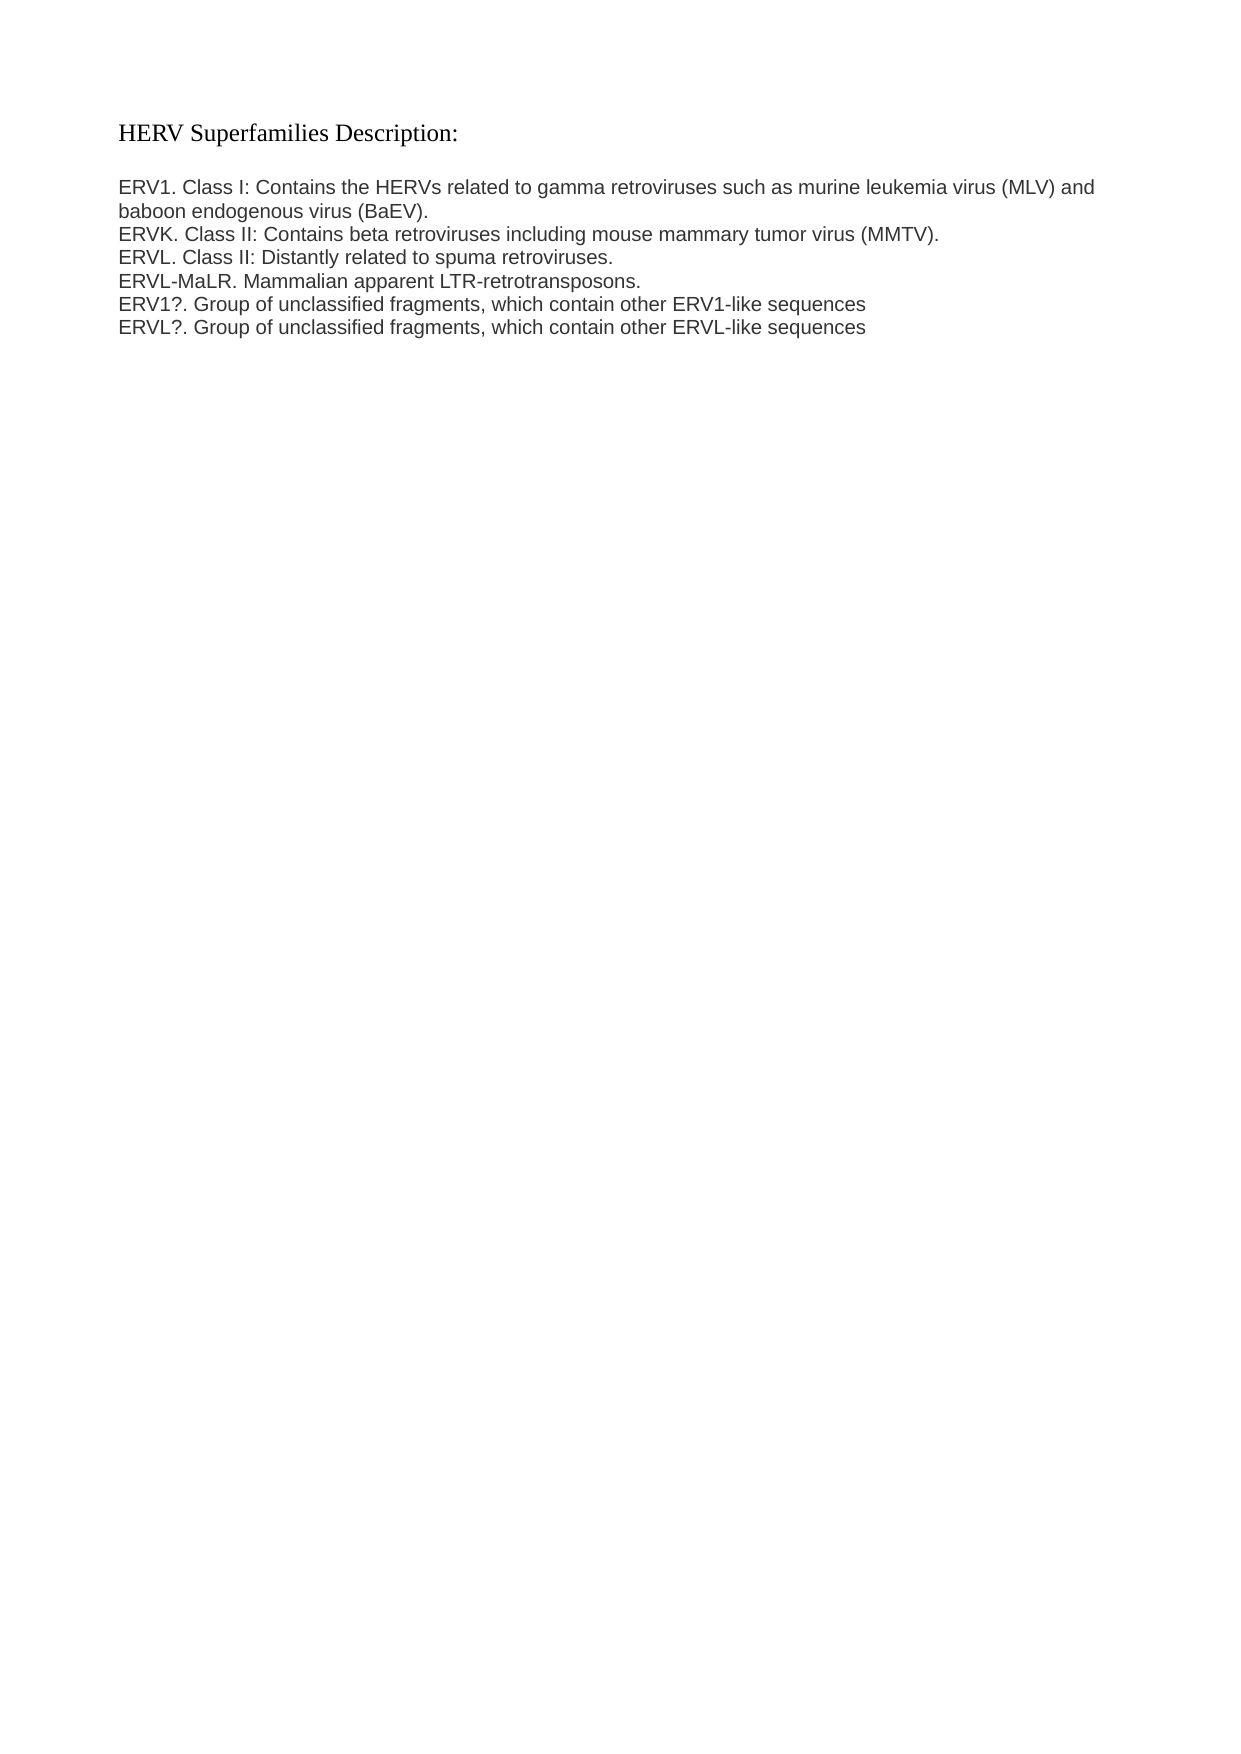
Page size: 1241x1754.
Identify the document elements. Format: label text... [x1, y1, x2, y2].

text ERVL?. Group of unclassified fragments, which contain other ERVL-like sequences [118, 316, 1122, 339]
text ERVL-MaLR. Mammalian apparent LTR-retrotransposons. [118, 269, 1122, 292]
text ERV1. Class I: Contains the HERVs related to gamma retroviruses such as murine leukemia virus (MLV) and baboon endogenous virus (BaEV). [118, 176, 1122, 222]
text ERVK. Class II: Contains beta retroviruses including mouse mammary tumor virus (MMTV). [118, 222, 1122, 246]
text HERV Superfamilies Description: [118, 118, 1122, 147]
text ERVL. Class II: Distantly related to spuma retroviruses. [118, 246, 1122, 269]
text ERV1?. Group of unclassified fragments, which contain other ERV1-like sequences [118, 292, 1122, 316]
